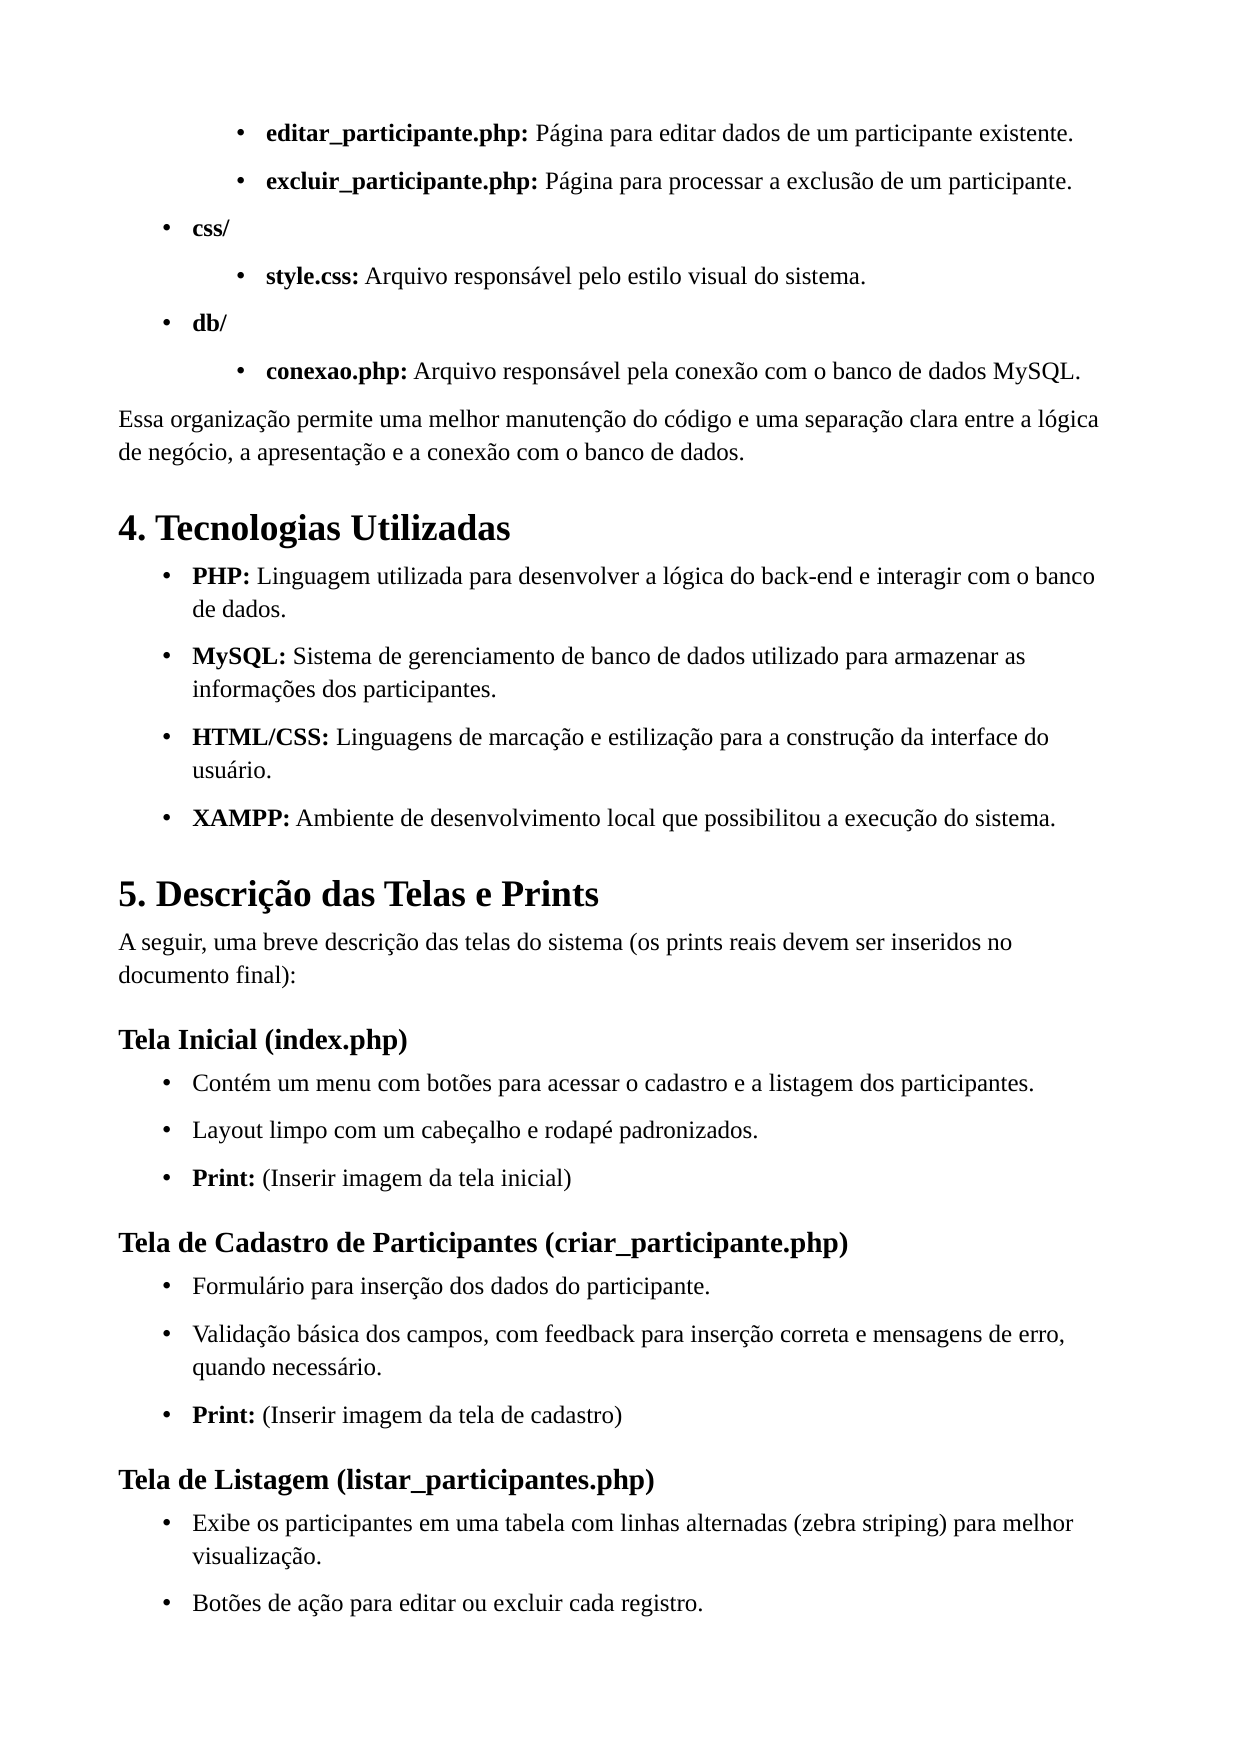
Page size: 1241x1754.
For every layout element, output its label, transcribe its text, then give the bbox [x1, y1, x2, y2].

list Layout limpo com um cabeçalho e rodapé padronizados. [162, 1116, 1122, 1144]
list XAMPP: Ambiente de desenvolvimento local que possibilitou a execução do sistema. [162, 803, 1122, 831]
subtitle Tela Inicial (index.php) [118, 1022, 1122, 1056]
list Exibe os participantes em uma tabela com linhas alternadas (zebra striping) para melhor visualização. [162, 1508, 1122, 1570]
subtitle Tela de Cadastro de Participantes (criar_participante.php) [118, 1225, 1122, 1259]
list Print: (Inserir imagem da tela de cadastro) [162, 1400, 1122, 1428]
list editar_participante.php: Página para editar dados de um participante existente. [236, 118, 1122, 147]
list css/ [162, 213, 1122, 242]
text A seguir, uma breve descrição das telas do sistema (os prints reais devem ser inseridos no documento final): [118, 927, 1122, 988]
list HTML/CSS: Linguagens de marcação e estilização para a construção da interface do usuário. [162, 722, 1122, 784]
list MySQL: Sistema de gerenciamento de banco de dados utilizado para armazenar as informações dos participantes. [162, 641, 1122, 703]
list Print: (Inserir imagem da tela inicial) [162, 1163, 1122, 1192]
text Essa organização permite uma melhor manutenção do código e uma separação clara entre a lógica de negócio, a apresentação e a conexão com o banco de dados. [118, 404, 1122, 466]
list Botões de ação para editar ou excluir cada registro. [162, 1588, 1122, 1617]
list Validação básica dos campos, com feedback para inserção correta e mensagens de erro, quando necessário. [162, 1319, 1122, 1381]
subtitle Tela de Listagem (listar_participantes.php) [118, 1462, 1122, 1495]
list style.css: Arquivo responsável pelo estilo visual do sistema. [236, 261, 1122, 290]
list db/ [162, 308, 1122, 337]
list PHP: Linguagem utilizada para desenvolver a lógica do back-end e interagir com o banco de dados. [162, 561, 1122, 623]
list excluir_participante.php: Página para processar a exclusão de um participante. [236, 166, 1122, 194]
subtitle 4. Tecnologias Utilizadas [118, 505, 1122, 548]
list Contém um menu com botões para acessar o cadastro e a listagem dos participantes. [162, 1068, 1122, 1097]
list conexao.php: Arquivo responsável pela conexão com o banco de dados MySQL. [236, 356, 1122, 385]
list Formulário para inserção dos dados do participante. [162, 1271, 1122, 1300]
subtitle 5. Descrição das Telas e Prints [118, 871, 1122, 914]
